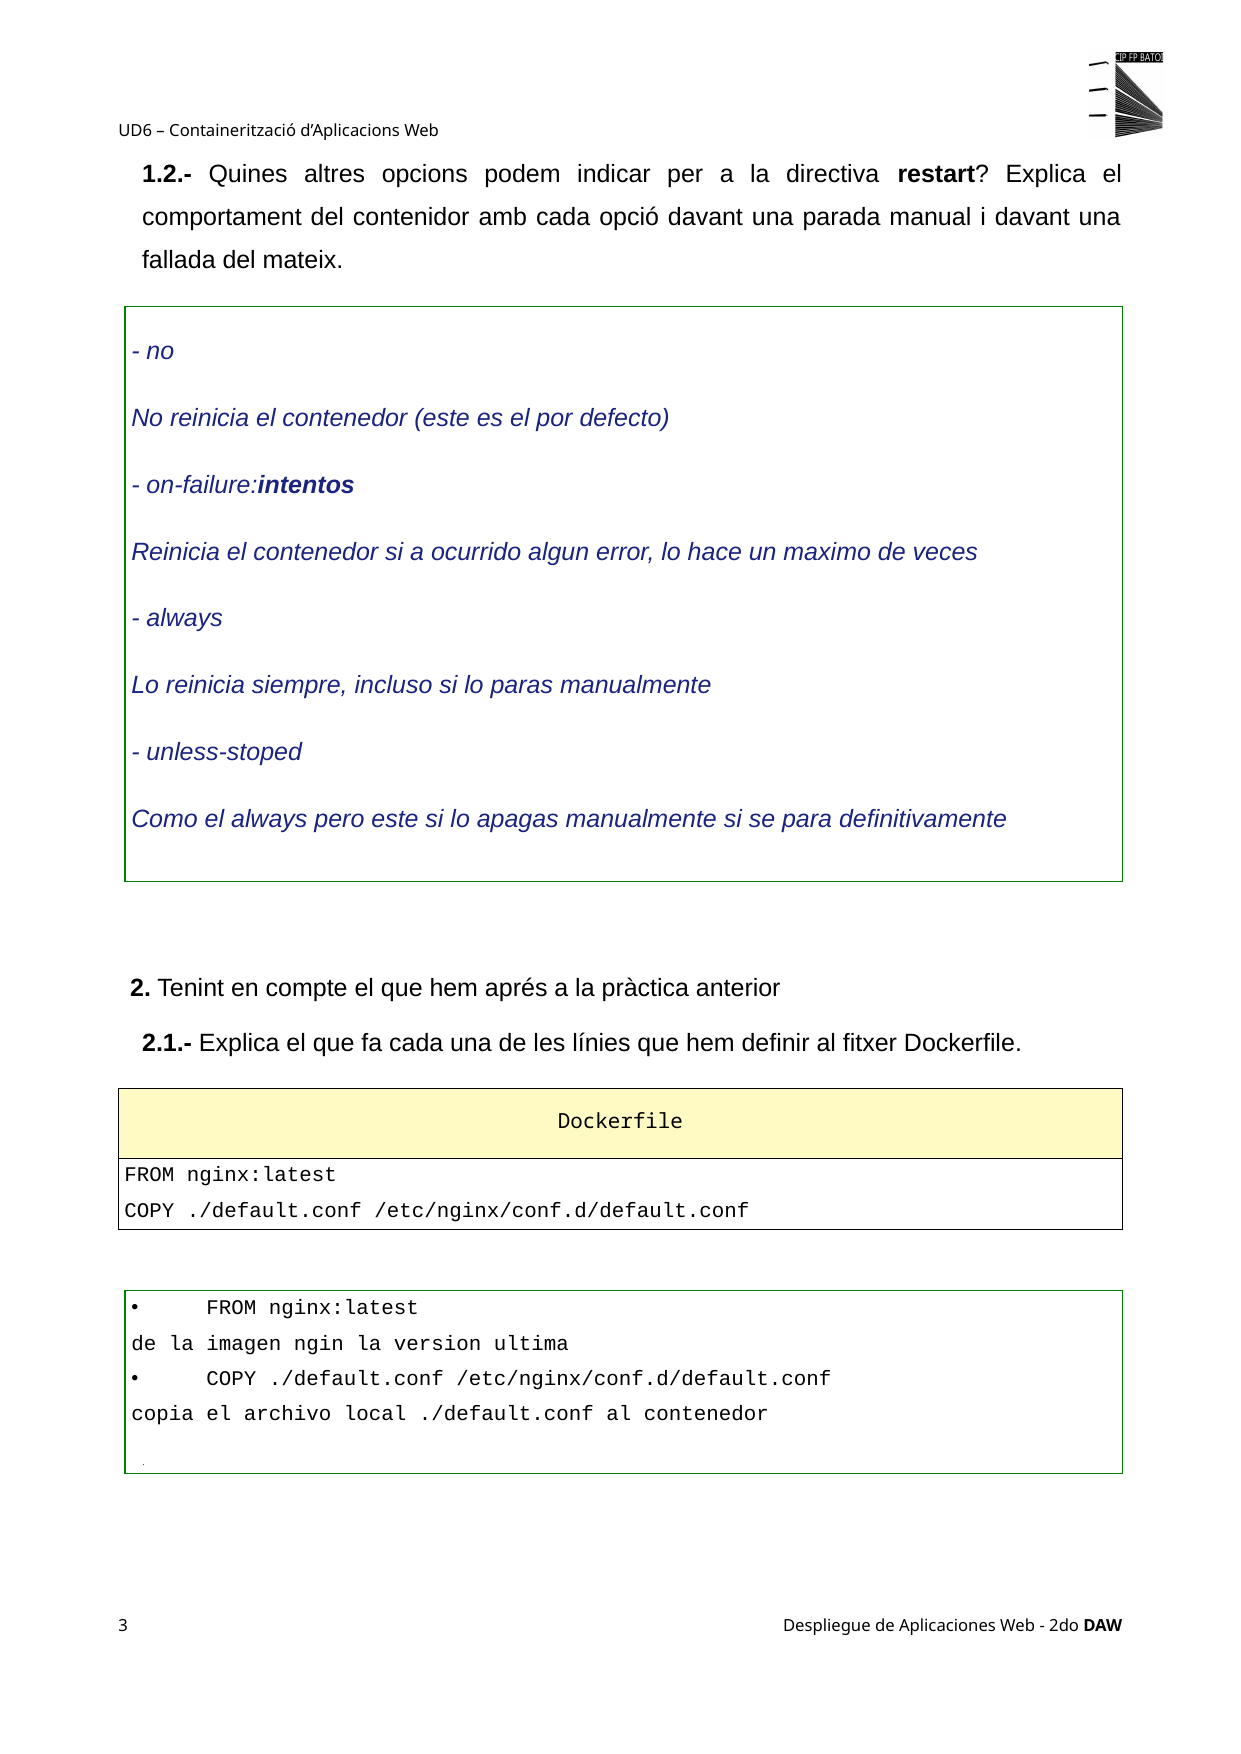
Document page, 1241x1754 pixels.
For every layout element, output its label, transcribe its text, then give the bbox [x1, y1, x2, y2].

picture [1087, 49, 1165, 140]
list 2.1.- Explica el que fa cada una de les línies que hem definir al fitxer Dockerfile. [104, 1027, 1122, 1056]
table_cell FROM nginx:latest COPY ./default.conf /etc/nginx/conf.d/default.conf [119, 1159, 1122, 1229]
table_header Dockerfile [119, 1089, 1122, 1158]
table_header - no No reinicia el contenedor (este es el por defecto) - on-failure:intentos Reinicia el contenedor si a ocurrido algun error, lo hace un maximo de veces - always Lo reinicia siempre, incluso si lo paras manualmente - unless-stoped Como el always pero este si lo apagas manualmente si se para definitivamente [126, 307, 1122, 881]
list 2. Tenint en compte el que hem aprés a la pràctica anterior [130, 973, 1122, 1001]
list 1.2.- Quines altres opcions podem indicar per a la directiva restart? Explica el comportament del contenidor amb cada opció davant una parada manual i davant una fallada del mateix. [104, 158, 1122, 273]
table_header FROM nginx:latest de la imagen ngin la version ultima COPY ./default.conf /etc/nginx/conf.d/default.conf copia el archivo local ./default.conf al contenedor [126, 1291, 1122, 1473]
